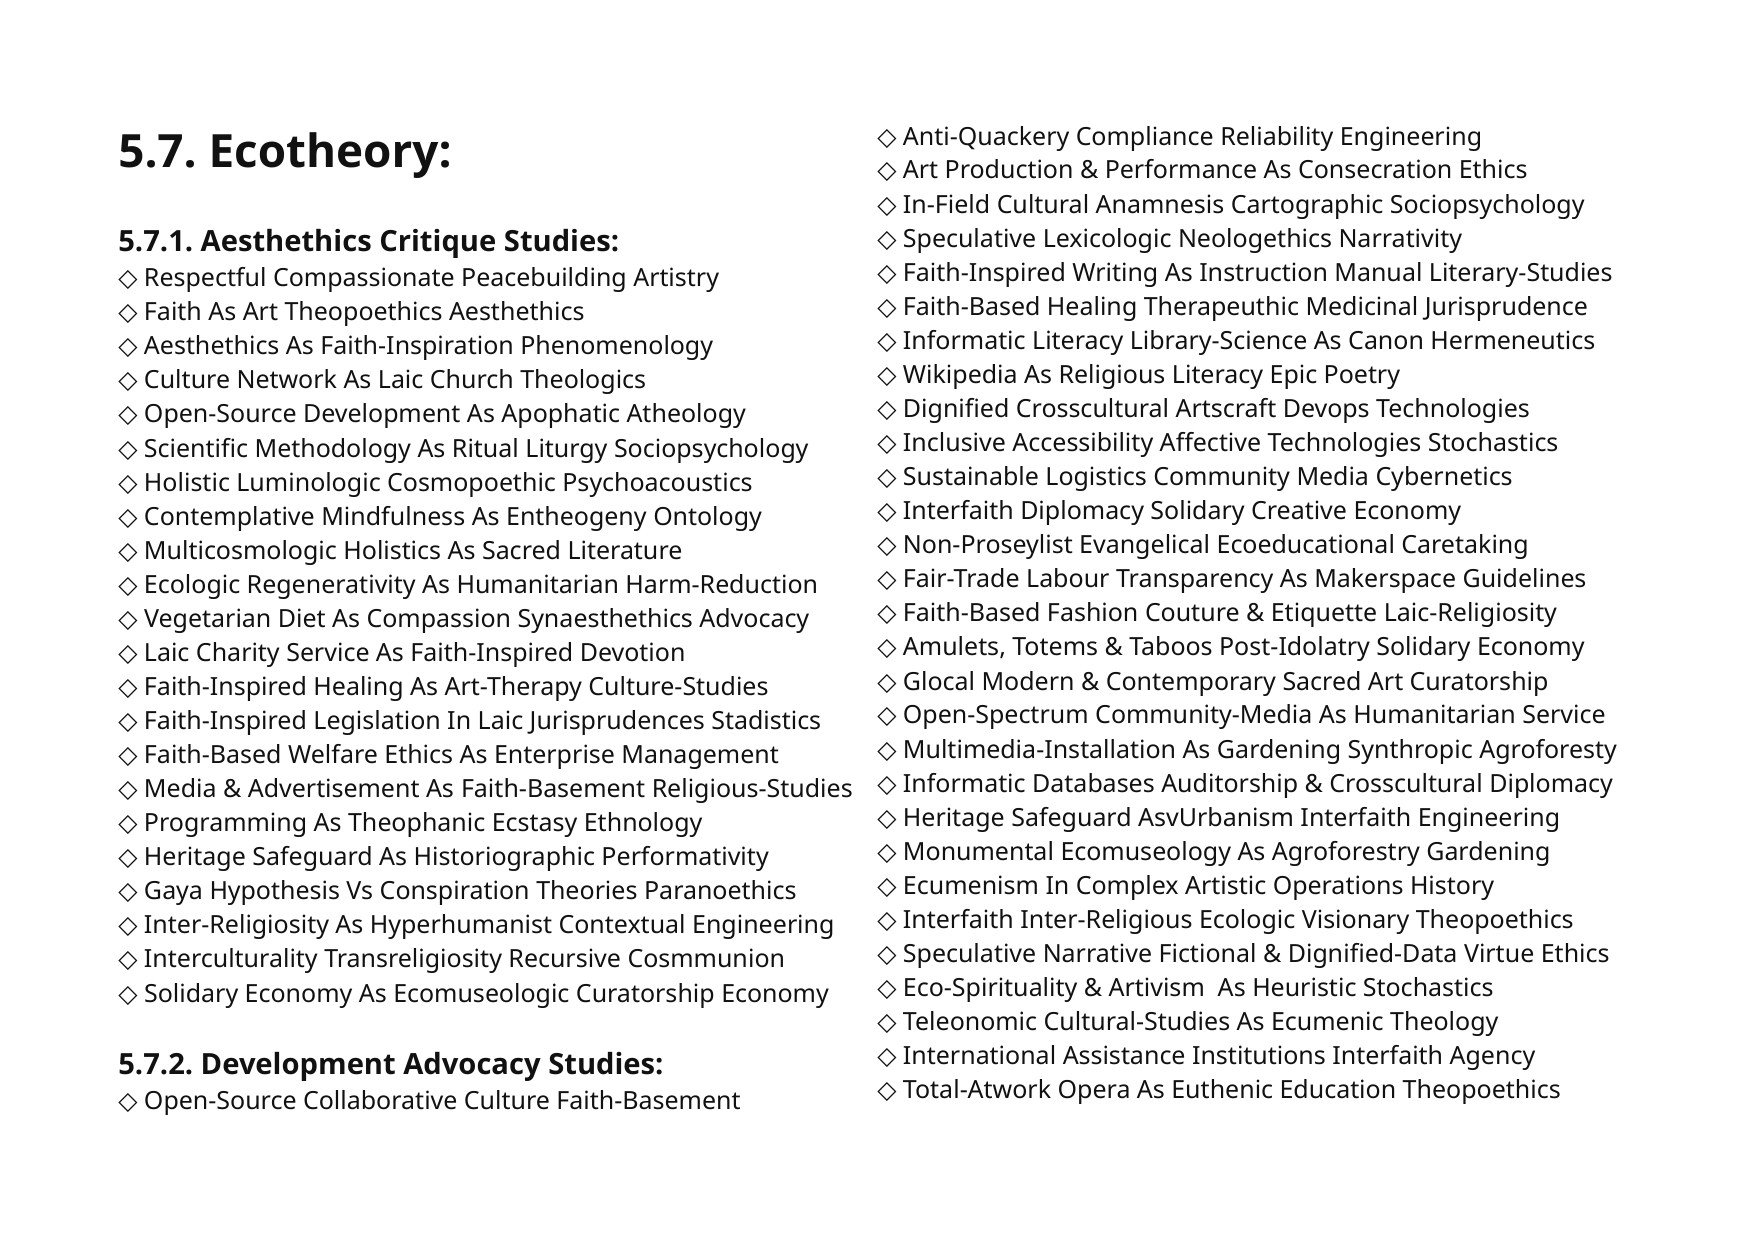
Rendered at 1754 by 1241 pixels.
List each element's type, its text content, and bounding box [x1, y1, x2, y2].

text ◇ Faith-Based Fashion Couture & Etiquette Laic-Religiosity [877, 595, 1636, 629]
text 5.7. Ecotheory: [118, 118, 877, 181]
text ◇ Interfaith Diplomacy Solidary Creative Economy [877, 493, 1636, 527]
text ◇ Faith-Inspired Healing As Art-Therapy Culture-Studies [118, 669, 877, 703]
text ◇ Monumental Ecomuseology As Agroforestry Gardening [877, 833, 1636, 867]
text ◇ Solidary Economy As Ecomuseologic Curatorship Economy [118, 975, 877, 1009]
text ◇ Speculative Lexicologic Neologethics Narrativity [877, 220, 1636, 254]
text ◇ Media & Advertisement As Faith-Basement Religious-Studies [118, 771, 877, 805]
text ◇ In-Field Cultural Anamnesis Cartographic Sociopsychology [877, 186, 1636, 220]
text ◇ Open-Spectrum Community-Media As Humanitarian Service [877, 697, 1636, 731]
text ◇ Laic Charity Service As Faith-Inspired Devotion [118, 634, 877, 669]
text ◇ Faith-Based Welfare Ethics As Enterprise Management [118, 737, 877, 771]
text ◇ Heritage Safeguard AsvUrbanism Interfaith Engineering [877, 799, 1636, 833]
text ◇ Ecologic Regenerativity As Humanitarian Harm-Reduction [118, 566, 877, 601]
text ◇ Faith-Inspired Legislation In Laic Jurisprudences Stadistics [118, 703, 877, 737]
text ◇ Vegetarian Diet As Compassion Synaesthethics Advocacy [118, 601, 877, 634]
text ◇ Teleonomic Cultural-Studies As Ecumenic Theology [877, 1004, 1636, 1038]
text ◇ Interculturality Transreligiosity Recursive Cosmmunion [118, 941, 877, 975]
text ◇ Gaya Hypothesis Vs Conspiration Theories Paranoethics [118, 873, 877, 907]
text ◇ Wikipedia As Religious Literacy Epic Poetry [877, 357, 1636, 391]
text ◇ Total-Atwork Opera As Euthenic Education Theopoethics [877, 1072, 1636, 1106]
text ◇ Holistic Luminologic Cosmopoethic Psychoacoustics [118, 464, 877, 498]
text ◇ Multicosmologic Holistics As Sacred Literature [118, 532, 877, 566]
text ◇ Fair-Trade Labour Transparency As Makerspace Guidelines [877, 561, 1636, 595]
text ◇ Informatic Literacy Library-Science As Canon Hermeneutics [877, 322, 1636, 357]
text ◇ Amulets, Totems & Taboos Post-Idolatry Solidary Economy [877, 629, 1636, 663]
text ◇ Dignified Crosscultural Artscraft Devops Technologies [877, 391, 1636, 425]
text ◇ Aesthethics As Faith-Inspiration Phenomenology [118, 328, 877, 362]
text ◇ Interfaith Inter-Religious Ecologic Visionary Theopoethics [877, 902, 1636, 936]
text ◇ Informatic Databases Auditorship & Crosscultural Diplomacy [877, 765, 1636, 799]
text ◇ Scientific Methodology As Ritual Liturgy Sociopsychology [118, 430, 877, 464]
text ◇ Open-Source Collaborative Culture Faith-Basement [118, 1083, 877, 1117]
text ◇ International Assistance Institutions Interfaith Agency [877, 1038, 1636, 1072]
text ◇ Faith-Inspired Writing As Instruction Manual Literary-Studies [877, 254, 1636, 288]
text ◇ Speculative Narrative Fictional & Dignified-Data Virtue Ethics [877, 936, 1636, 970]
text 5.7.2. Development Advocacy Studies: [118, 1043, 877, 1083]
text ◇ Heritage Safeguard As Historiographic Performativity [118, 839, 877, 873]
text ◇ Programming As Theophanic Ecstasy Ethnology [118, 805, 877, 839]
text ◇ Ecumenism In Complex Artistic Operations History [877, 867, 1636, 902]
text ◇ Eco-Spirituality & Artivism As Heuristic Stochastics [877, 970, 1636, 1004]
text ◇ Respectful Compassionate Peacebuilding Artistry [118, 260, 877, 294]
text ◇ Open-Source Development As Apophatic Atheology [118, 396, 877, 430]
text ◇ Culture Network As Laic Church Theologics [118, 362, 877, 396]
text ◇ Contemplative Mindfulness As Entheogeny Ontology [118, 498, 877, 532]
text ◇ Multimedia-Installation As Gardening Synthropic Agroforesty [877, 731, 1636, 765]
text ◇ Inclusive Accessibility Affective Technologies Stochastics [877, 425, 1636, 459]
text ◇ Non-Proseylist Evangelical Ecoeducational Caretaking [877, 527, 1636, 561]
text ◇ Sustainable Logistics Community Media Cybernetics [877, 459, 1636, 493]
text ◇ Faith-Based Healing Therapeuthic Medicinal Jurisprudence [877, 288, 1636, 322]
text 5.7.1. Aesthethics Critique Studies: [118, 220, 877, 260]
text ◇ Anti-Quackery Compliance Reliability Engineering [877, 118, 1636, 152]
text ◇ Glocal Modern & Contemporary Sacred Art Curatorship [877, 663, 1636, 697]
text ◇ Inter-Religiosity As Hyperhumanist Contextual Engineering [118, 907, 877, 941]
text ◇ Art Production & Performance As Consecration Ethics [877, 152, 1636, 186]
text ◇ Faith As Art Theopoethics Aesthethics [118, 294, 877, 328]
